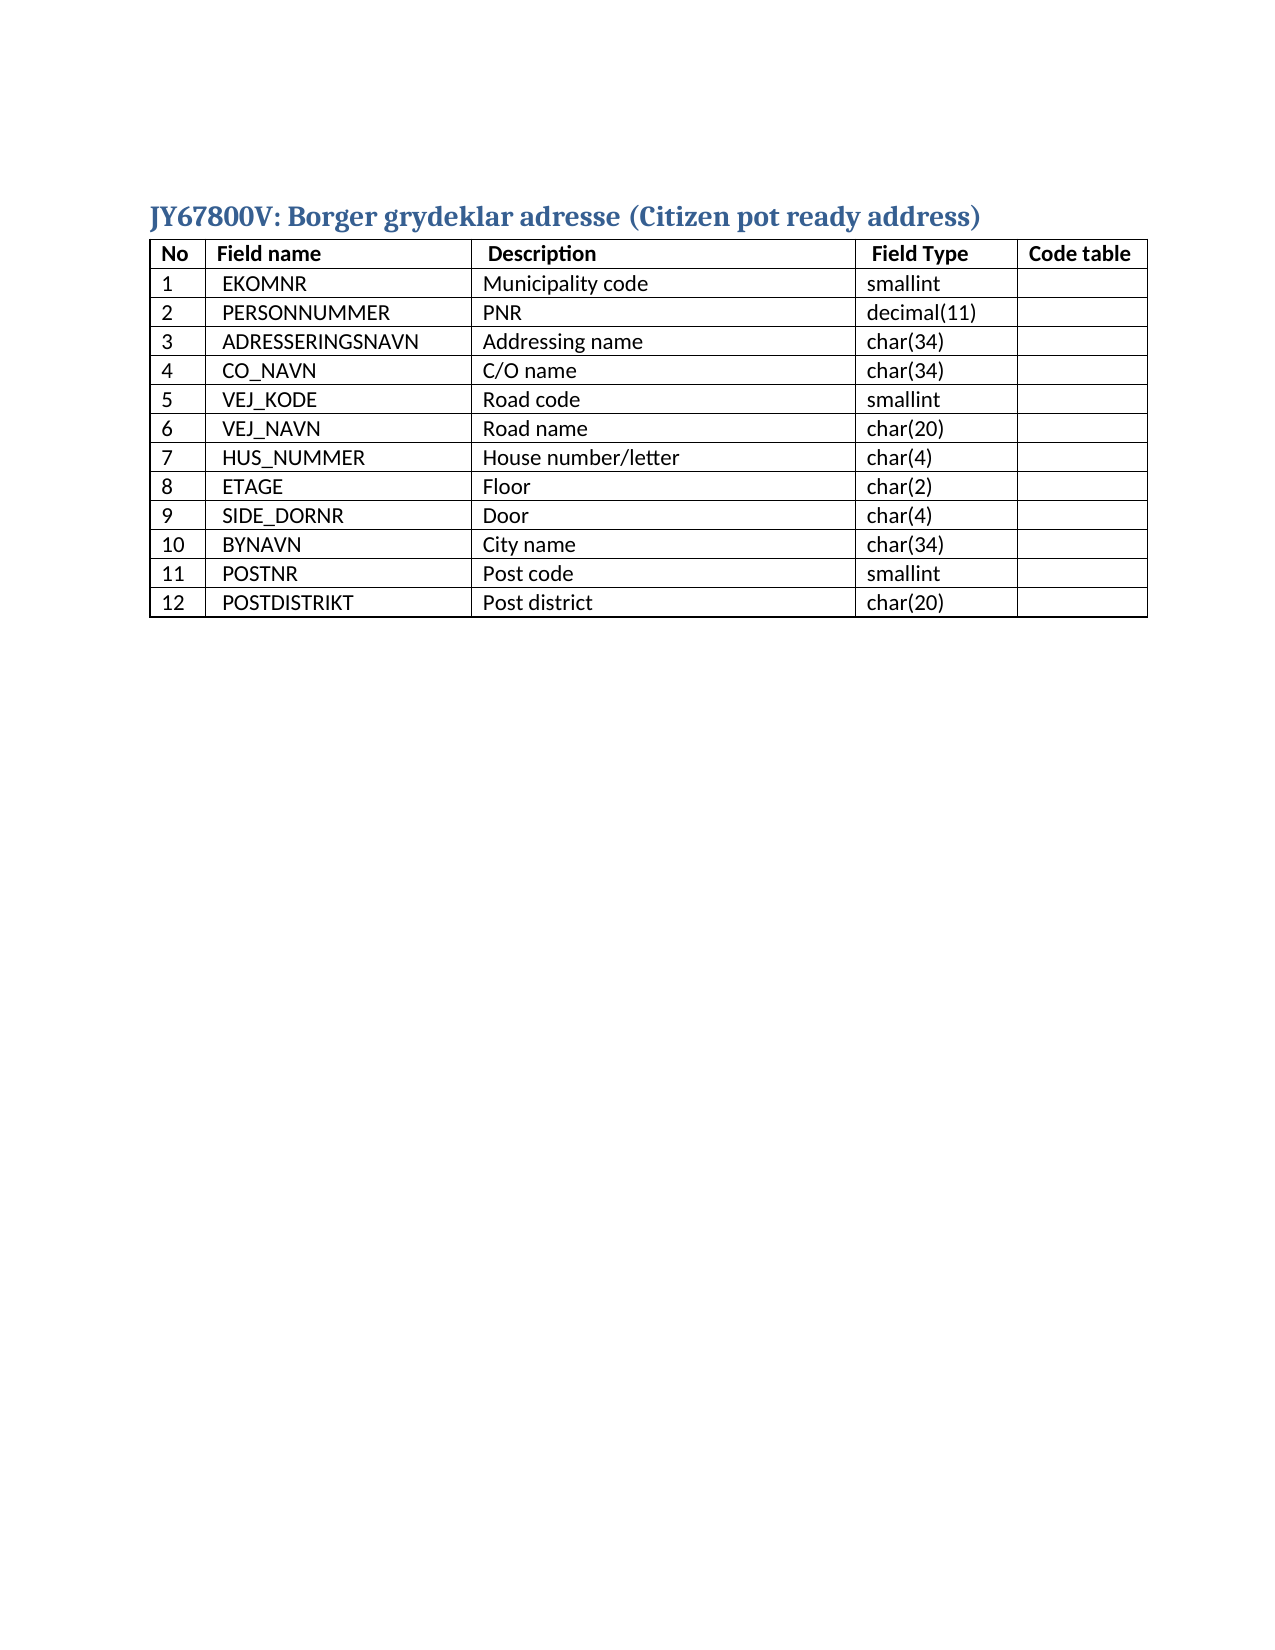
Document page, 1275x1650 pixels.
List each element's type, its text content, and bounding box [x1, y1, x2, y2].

table_cell POSTDISTRIKT [206, 588, 471, 616]
table_header Code table [1018, 240, 1147, 268]
table_cell 3 [151, 327, 205, 355]
table_cell [1018, 443, 1147, 471]
table_cell decimal(11) [856, 298, 1017, 326]
table_cell 7 [151, 443, 205, 471]
table_cell CO_NAVN [206, 356, 471, 384]
table_cell VEJ_NAVN [206, 414, 471, 442]
table_cell smallint [856, 269, 1017, 297]
table_cell [1018, 327, 1147, 355]
table_cell PERSONNUMMER [206, 298, 471, 326]
table_cell 2 [151, 298, 205, 326]
table_cell City name [472, 530, 855, 558]
subtitle JY67800V: Borger grydeklar adresse (Citizen pot ready address) [150, 200, 1125, 233]
table_cell Road name [472, 414, 855, 442]
table_cell [1018, 472, 1147, 500]
table_cell [1018, 269, 1147, 297]
table_cell char(4) [856, 443, 1017, 471]
table_cell [1018, 530, 1147, 558]
table_cell 5 [151, 385, 205, 413]
table_cell 12 [151, 588, 205, 616]
table_cell Road code [472, 385, 855, 413]
table_cell char(2) [856, 472, 1017, 500]
table_cell Floor [472, 472, 855, 500]
table_cell [1018, 385, 1147, 413]
table_cell 11 [151, 559, 205, 587]
table_cell [1018, 588, 1147, 616]
table_cell BYNAVN [206, 530, 471, 558]
table_header Field Type [856, 240, 1017, 268]
table_header No [151, 240, 205, 268]
table_cell 6 [151, 414, 205, 442]
table_cell POSTNR [206, 559, 471, 587]
table_cell 4 [151, 356, 205, 384]
table_cell [1018, 414, 1147, 442]
table_cell char(4) [856, 501, 1017, 529]
table_cell smallint [856, 385, 1017, 413]
table_cell char(20) [856, 414, 1017, 442]
table_cell SIDE_DORNR [206, 501, 471, 529]
table_cell 8 [151, 472, 205, 500]
table_cell 9 [151, 501, 205, 529]
table_cell Addressing name [472, 327, 855, 355]
table_header Field name [206, 240, 471, 268]
table_cell HUS_NUMMER [206, 443, 471, 471]
table_cell smallint [856, 559, 1017, 587]
table_cell Municipality code [472, 269, 855, 297]
table_cell Door [472, 501, 855, 529]
table_cell Post district [472, 588, 855, 616]
table_cell char(34) [856, 327, 1017, 355]
table_cell char(34) [856, 356, 1017, 384]
table_cell [1018, 559, 1147, 587]
table_cell 1 [151, 269, 205, 297]
table_cell char(34) [856, 530, 1017, 558]
table_cell C/O name [472, 356, 855, 384]
table_cell char(20) [856, 588, 1017, 616]
table_cell Post code [472, 559, 855, 587]
table_cell [1018, 356, 1147, 384]
table_cell ETAGE [206, 472, 471, 500]
table_cell EKOMNR [206, 269, 471, 297]
table_cell PNR [472, 298, 855, 326]
table_cell House number/letter [472, 443, 855, 471]
table_header Description [472, 240, 855, 268]
table_cell [1018, 298, 1147, 326]
table_cell [1018, 501, 1147, 529]
table_cell 10 [151, 530, 205, 558]
table_cell VEJ_KODE [206, 385, 471, 413]
table_cell ADRESSERINGSNAVN [206, 327, 471, 355]
